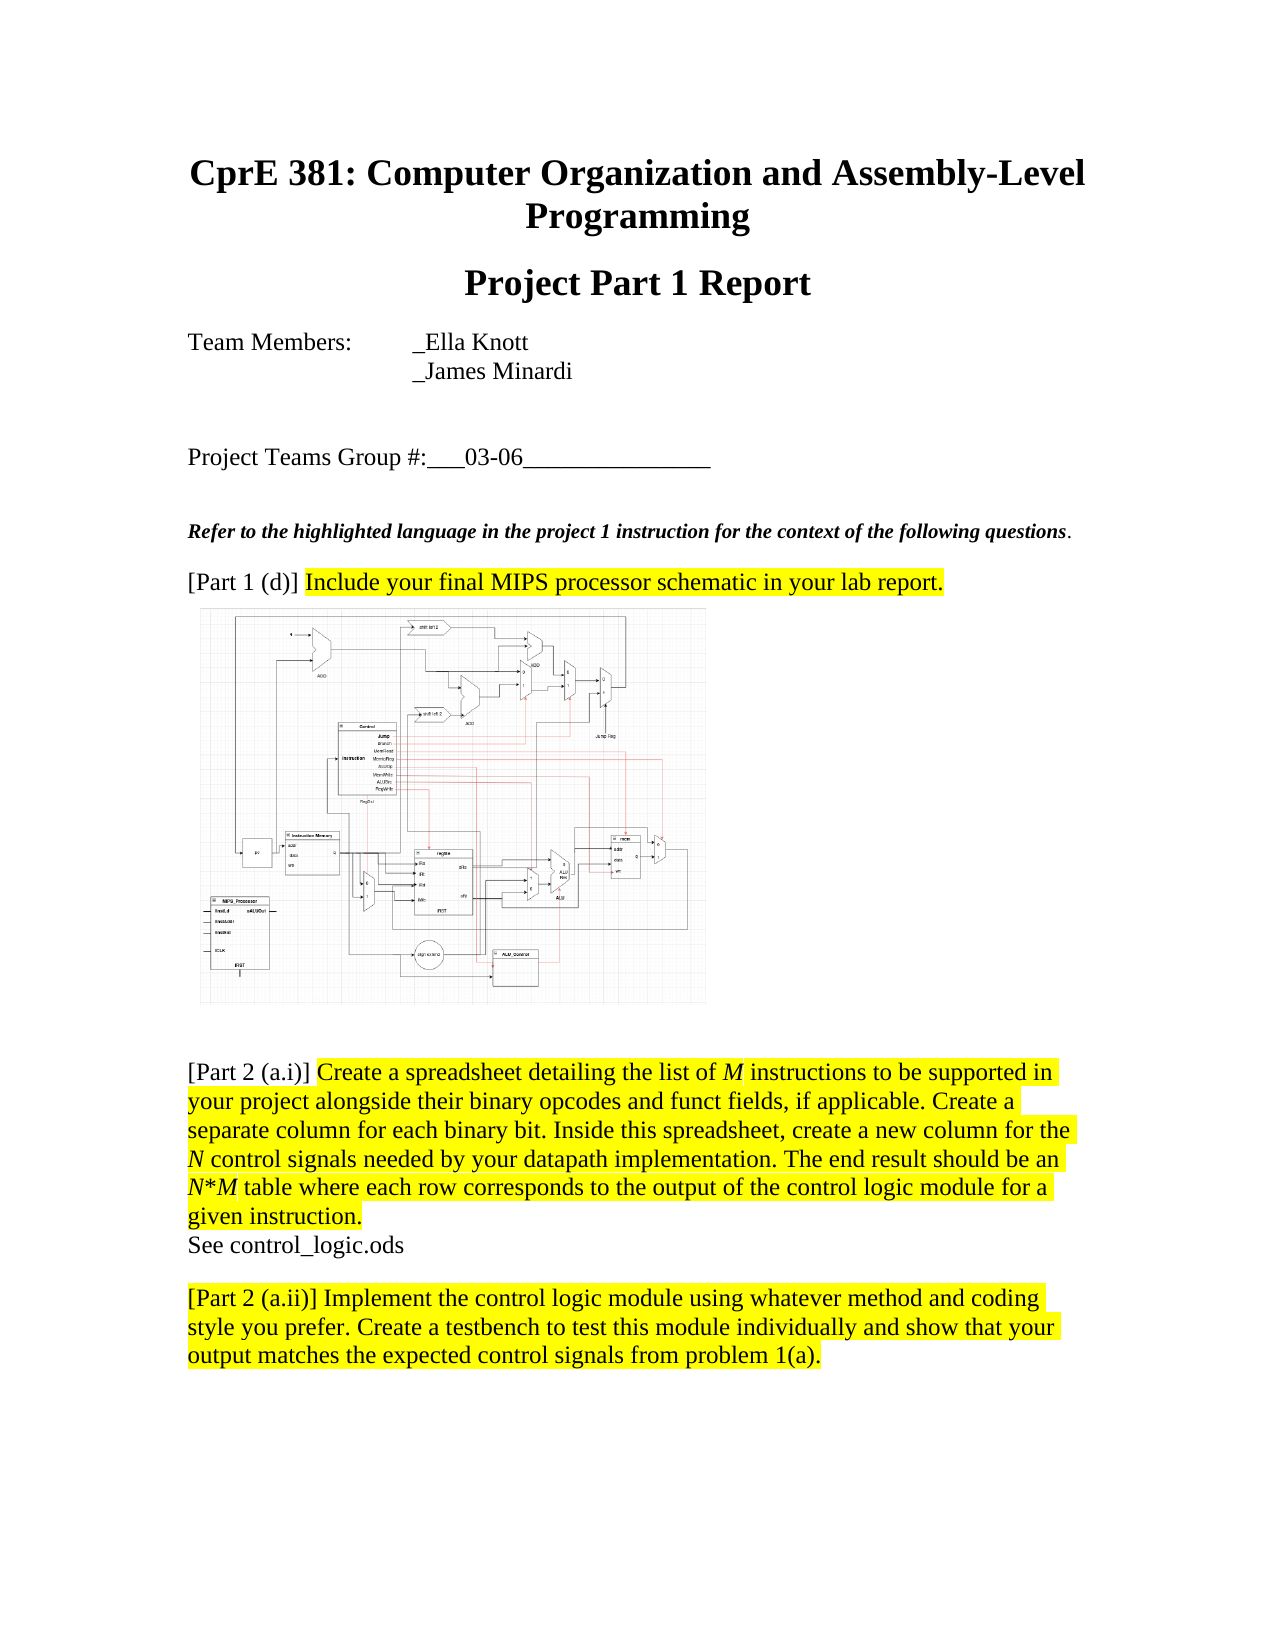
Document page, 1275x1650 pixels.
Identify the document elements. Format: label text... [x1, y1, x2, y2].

text See control_logic.ods [187, 1230, 1087, 1259]
text [Part 1 (d)] Include your final MIPS processor schematic in your lab report. [187, 567, 1087, 596]
text [Part 2 (a.i)] Create a spreadsheet detailing the list of M instructions to be supported in your project alongside their binary opcodes and funct fields, if applicable. Create a separate column for each binary bit. Inside this spreadsheet, create a new column for the N control signals needed by your datapath implementation. The end result should be an N*M table where each row corresponds to the output of the control logic module for a given instruction. [187, 1029, 1087, 1230]
text Refer to the highlighted language in the project 1 instruction for the context of the following questions. [187, 519, 1087, 543]
text [Part 2 (a.ii)] Implement the control logic module using whatever method and coding style you prefer. Create a testbench to test this module individually and show that your output matches the expected control signals from problem 1(a). [187, 1283, 1087, 1369]
text Team Members: _Ella Knott [187, 327, 1087, 356]
picture [199, 608, 707, 1005]
subtitle CprE 381: Computer Organization and Assembly-Level Programming [187, 150, 1087, 236]
text _James Minardi [187, 356, 1087, 385]
subtitle Project Part 1 Report [187, 260, 1087, 303]
subtitle Project Teams Group #:___03-06_______________ [187, 442, 1087, 471]
